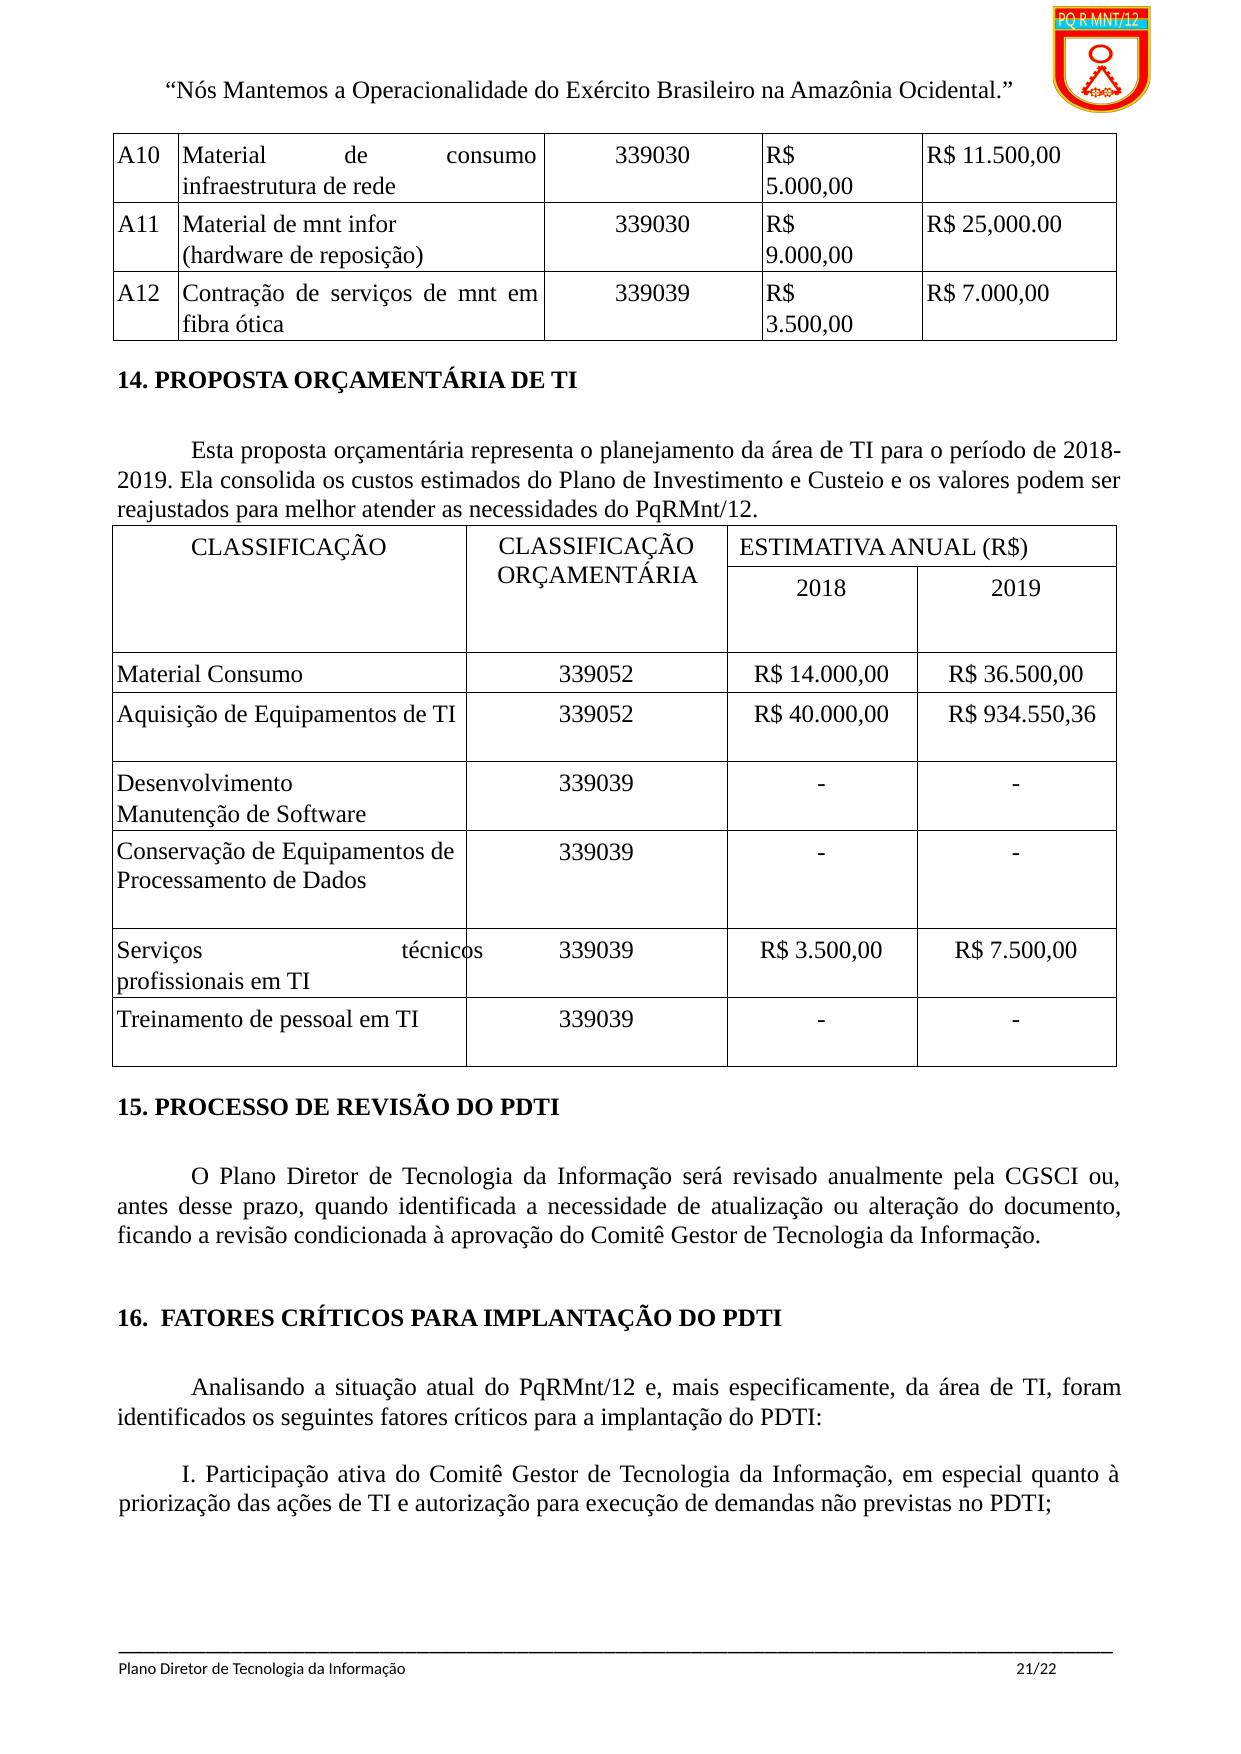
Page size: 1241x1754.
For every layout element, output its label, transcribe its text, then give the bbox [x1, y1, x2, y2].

table_cell 339039 [467, 998, 727, 1066]
table_cell - [918, 831, 1116, 928]
table_cell 339039 [467, 831, 727, 928]
table_cell Contração de serviços de mnt em fibra ótica [179, 272, 544, 340]
table_cell 339030 [545, 134, 762, 202]
table_header CLASSIFICAÇÃO ORÇAMENTÁRIA [467, 526, 727, 652]
table_cell - [918, 998, 1116, 1066]
table_cell R$ 36.500,00 [918, 653, 1116, 692]
table_cell 2019 [918, 567, 1116, 652]
table_cell 339039 [467, 762, 727, 830]
table_cell 2018 [728, 567, 917, 652]
table_cell R$ 7.500,00 [918, 929, 1116, 997]
table_cell - [728, 762, 917, 830]
table_cell Serviços técnicos profissionais em TI [113, 929, 466, 997]
table_cell R$ 3.500,00 [763, 272, 922, 340]
table_header ESTIMATIVA ANUAL (R$) [728, 526, 1116, 566]
table_cell Treinamento de pessoal em TI [113, 998, 466, 1066]
subtitle 16. FATORES CRÍTICOS PARA IMPLANTAÇÃO DO PDTI [117, 1303, 1123, 1331]
list I. Participação ativa do Comitê Gestor de Tecnologia da Informação, em especial quanto à priorização das ações de TI e autorização para execução de demandas não previstas no PDTI; [118, 1459, 1122, 1517]
table_cell R$ 3.500,00 [728, 929, 917, 997]
table_cell R$ 14.000,00 [728, 653, 917, 692]
table_cell Material de consumo infraestrutura de rede [179, 134, 544, 202]
subtitle 15. PROCESSO DE REVISÃO DO PDTI [117, 1092, 1123, 1120]
table_cell - [918, 762, 1116, 830]
table_cell 339052 [467, 653, 727, 692]
text O Plano Diretor de Tecnologia da Informação será revisado anualmente pela CGSCI ou, antes desse prazo, quando identificada a necessidade de atualização ou alteração do documento, ficando a revisão condicionada à aprovação do Comitê Gestor de Tecnologia da Informação. [117, 1161, 1122, 1249]
picture [1052, 6, 1151, 113]
subtitle 14. PROPOSTA ORÇAMENTÁRIA DE TI [117, 366, 1123, 394]
table_cell 339039 [467, 929, 727, 997]
table_cell Material Consumo [113, 653, 466, 692]
table_cell Aquisição de Equipamentos de TI [113, 693, 466, 761]
table_cell R$ 9.000,00 [763, 203, 922, 271]
table_cell R$ 11.500,00 [923, 134, 1116, 202]
table_cell A10 [114, 134, 178, 202]
table_cell Material de mnt infor (hardware de reposição) [179, 203, 544, 271]
table_cell R$ 25,000.00 [923, 203, 1116, 271]
table_cell R$ 7.000,00 [923, 272, 1116, 340]
table_cell 339039 [545, 272, 762, 340]
text Analisando a situação atual do PqRMnt/12 e, mais especificamente, da área de TI, foram identificados os seguintes fatores críticos para a implantação do PDTI: [117, 1372, 1122, 1431]
table_cell Desenvolvimento e Manutenção de Software [113, 762, 466, 830]
text Esta proposta orçamentária representa o planejamento da área de TI para o período de 2018-2019. Ela consolida os custos estimados do Plano de Investimento e Custeio e os valores podem ser reajustados para melhor atender as necessidades do PqRMnt/12. [117, 435, 1122, 523]
table_cell - [728, 831, 917, 928]
table_cell R$ 40.000,00 [728, 693, 917, 761]
table_cell A11 [114, 203, 178, 271]
table_cell A12 [114, 272, 178, 340]
table_cell Conservação de Equipamentos de Processamento de Dados [113, 831, 466, 928]
table_cell R$ 934.550,36 [918, 693, 1116, 761]
table_cell 339052 [467, 693, 727, 761]
table_cell - [728, 998, 917, 1066]
table_cell 339030 [545, 203, 762, 271]
table_cell R$ 5.000,00 [763, 134, 922, 202]
table_header CLASSIFICAÇÃO [113, 526, 466, 652]
